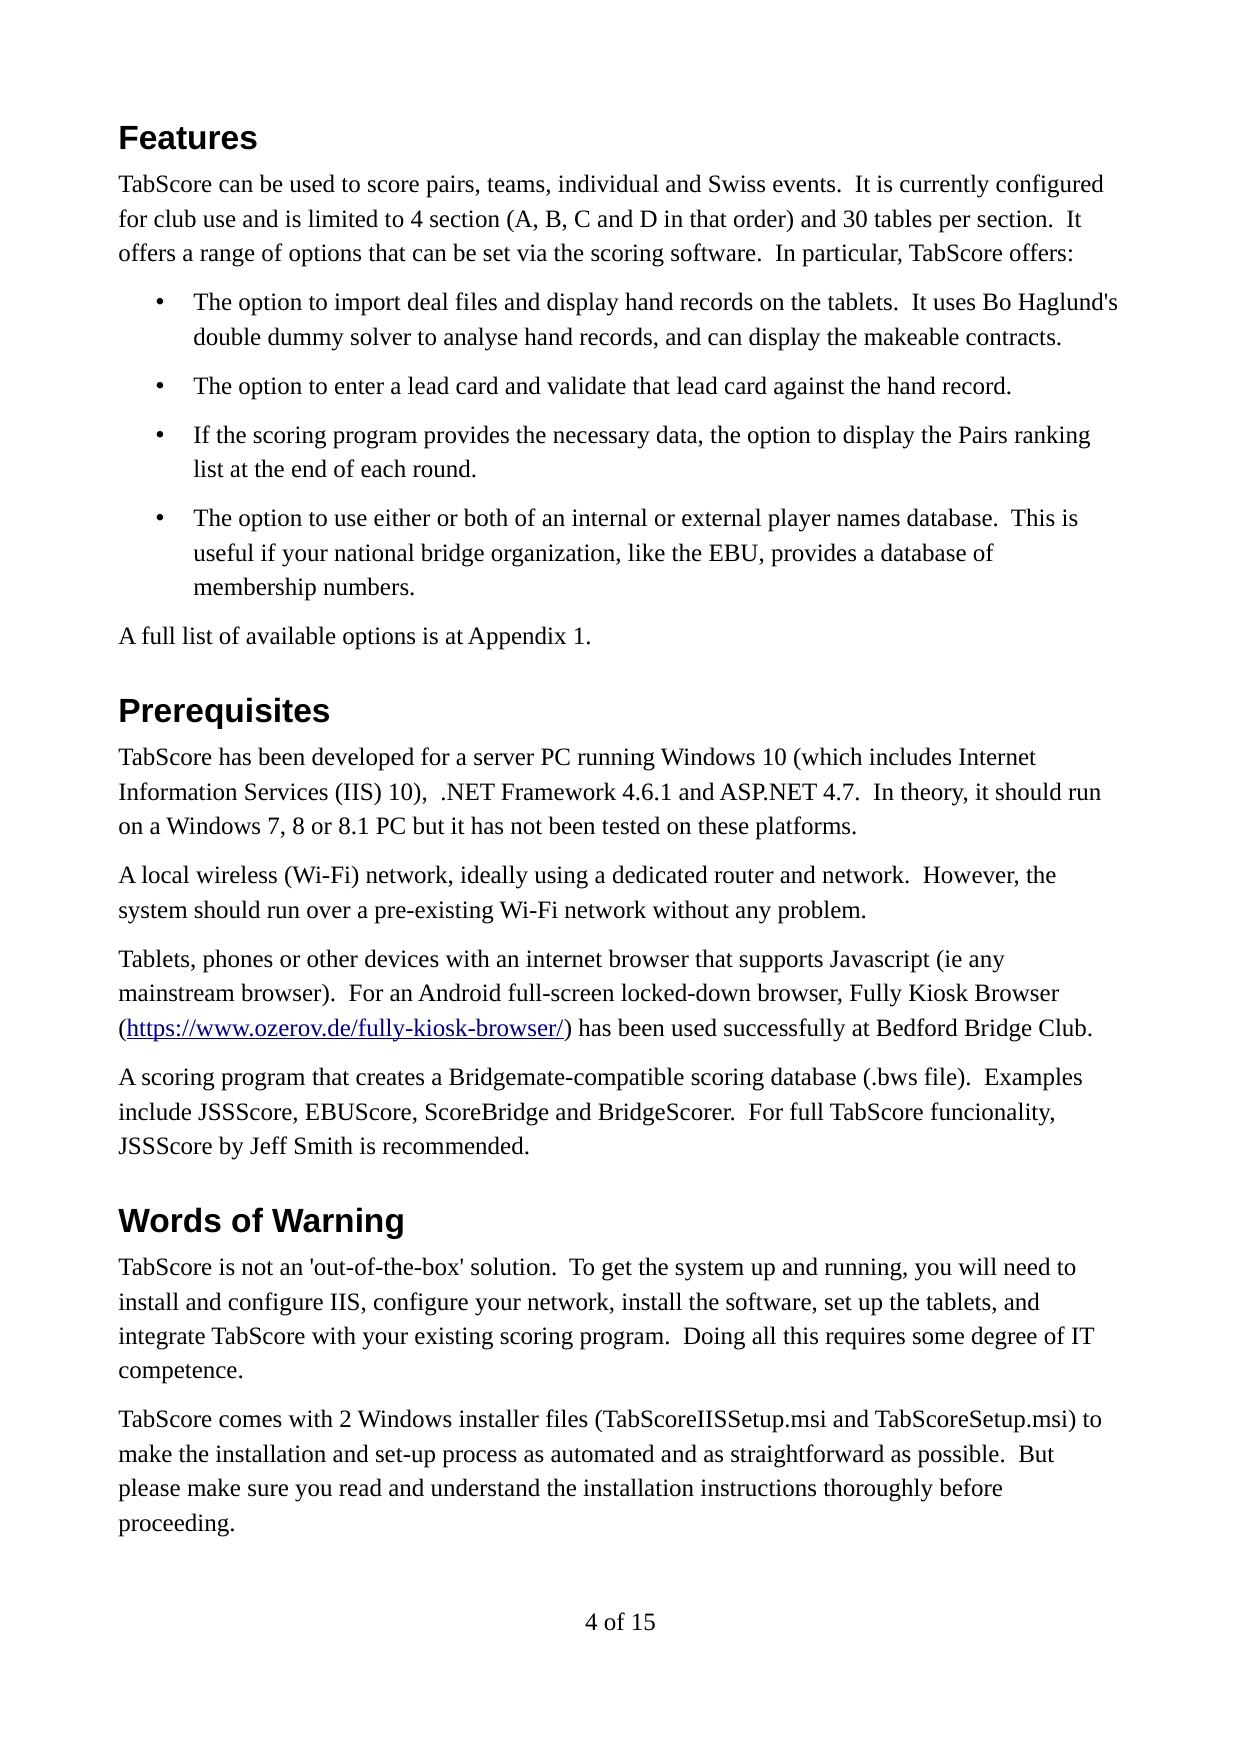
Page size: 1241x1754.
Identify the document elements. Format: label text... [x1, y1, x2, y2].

list The option to enter a lead card and validate that lead card against the hand record. [156, 371, 1122, 399]
text A local wireless (Wi-Fi) network, ideally using a dedicated router and network. However, the system should run over a pre-existing Wi-Fi network without any problem. [118, 861, 1122, 924]
subtitle Prerequisites [118, 691, 1122, 730]
subtitle Features [118, 118, 1122, 157]
list The option to use either or both of an internal or external player names database. This is useful if your national bridge organization, like the EBU, provides a database of membership numbers. [156, 503, 1122, 601]
text A scoring program that creates a Bridgemate-compatible scoring database (.bws file). Examples include JSSScore, EBUScore, ScoreBridge and BridgeScorer. For full TabScore funcionality, JSSScore by Jeff Smith is recommended. [118, 1062, 1122, 1160]
text TabScore comes with 2 Windows installer files (TabScoreIISSetup.msi and TabScoreSetup.msi) to make the installation and set-up process as automated and as straightforward as possible. But please make sure you read and understand the installation instructions thoroughly before proceeding. [118, 1404, 1122, 1537]
subtitle Words of Warning [118, 1201, 1122, 1239]
list If the scoring program provides the necessary data, the option to display the Pairs ranking list at the end of each round. [156, 420, 1122, 483]
text TabScore can be used to score pairs, teams, individual and Swiss events. It is currently configured for club use and is limited to 4 section (A, B, C and D in that order) and 30 tables per section. It offers a range of options that can be set via the scoring software. In particular, TabScore offers: [118, 169, 1122, 267]
list The option to import deal files and display hand records on the tablets. It uses Bo Haglund's double dummy solver to analyse hand records, and can display the makeable contracts. [156, 287, 1122, 351]
text A full list of available options is at Appendix 1. [118, 621, 1122, 650]
text Tablets, phones or other devices with an internet browser that supports Javascript (ie any mainstream browser). For an Android full-screen locked-down browser, Fully Kiosk Browser (https://www.ozerov.de/fully-kiosk-browser/) has been used successfully at Bedford Bridge Club. [118, 944, 1122, 1042]
text TabScore is not an 'out-of-the-box' solution. To get the system up and running, you will need to install and configure IIS, configure your network, install the software, set up the tablets, and integrate TabScore with your existing scoring program. Doing all this requires some degree of IT competence. [118, 1252, 1122, 1384]
text TabScore has been developed for a server PC running Windows 10 (which includes Internet Information Services (IIS) 10), .NET Framework 4.6.1 and ASP.NET 4.7. In theory, it should run on a Windows 7, 8 or 8.1 PC but it has not been tested on these platforms. [118, 742, 1122, 840]
